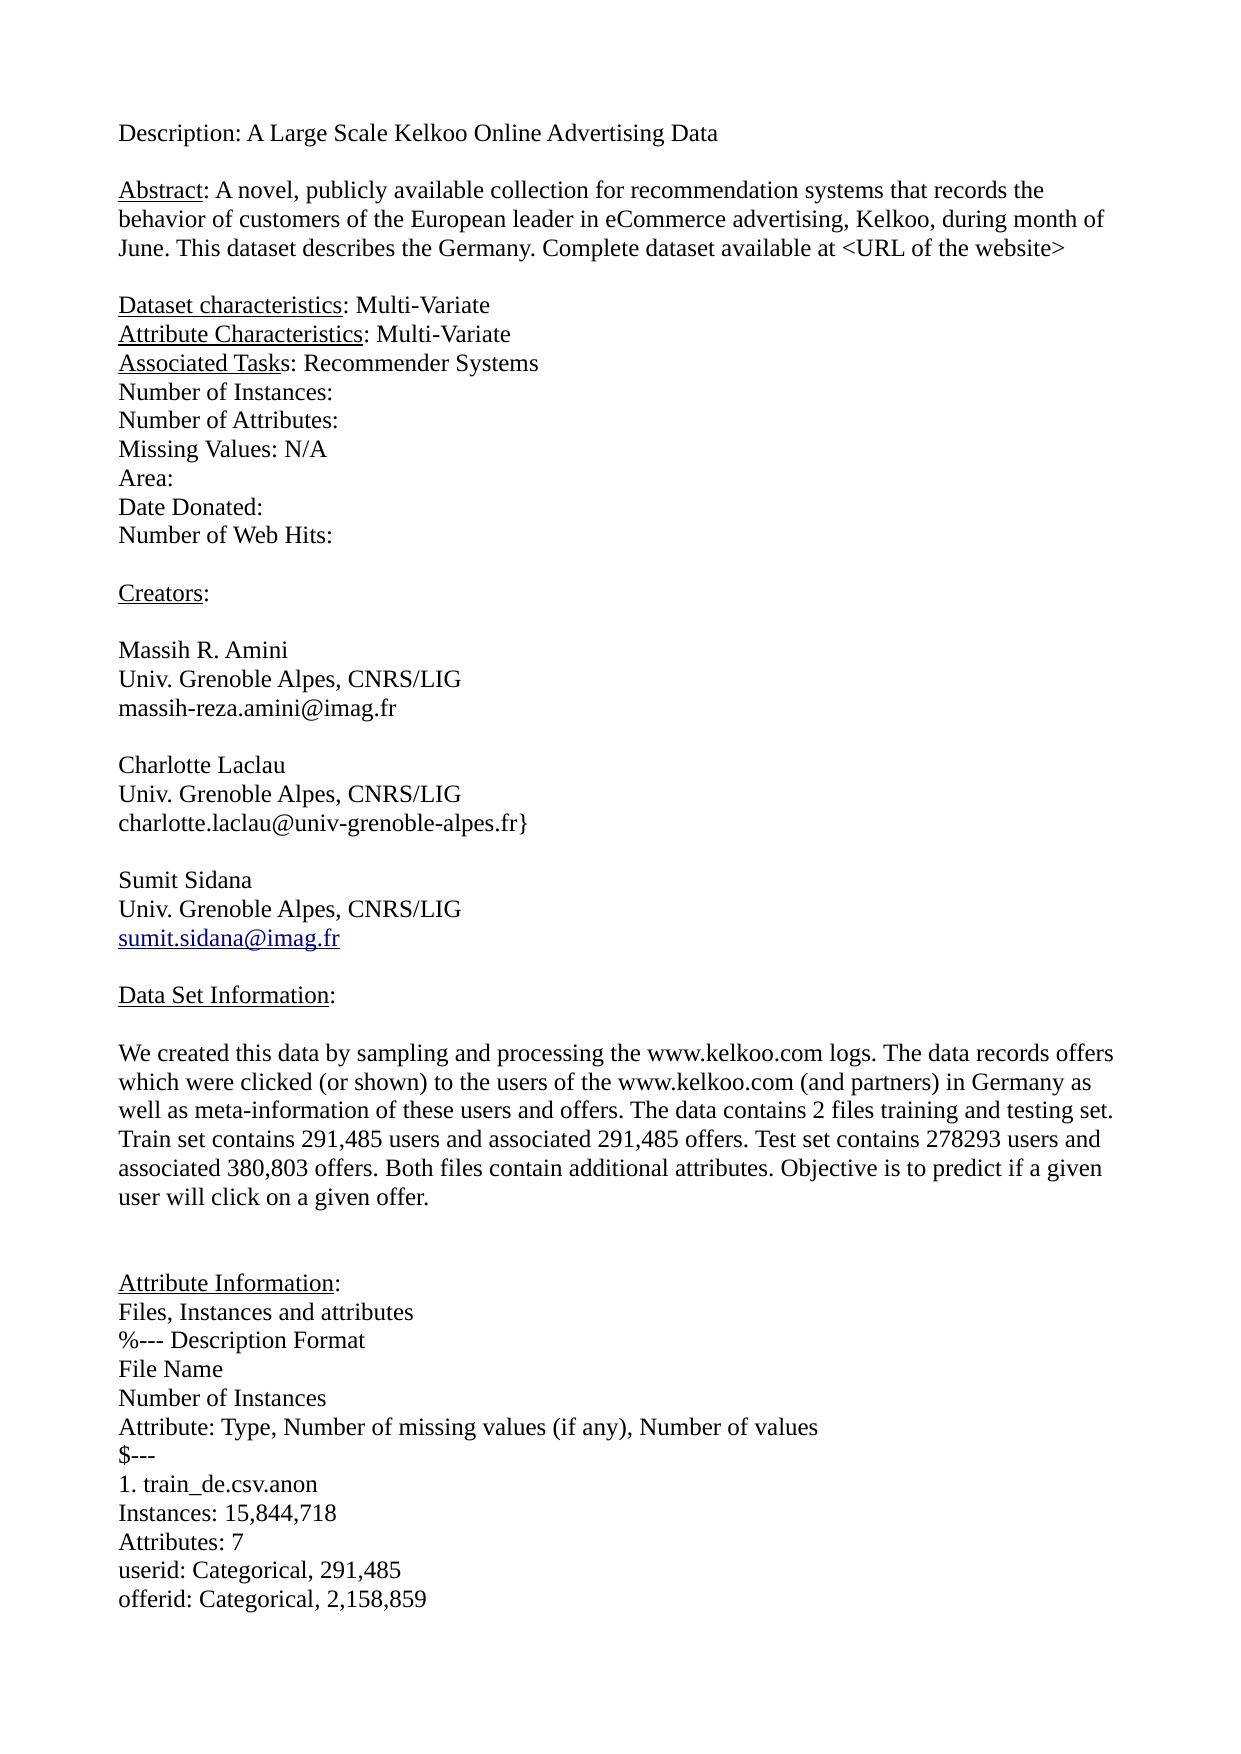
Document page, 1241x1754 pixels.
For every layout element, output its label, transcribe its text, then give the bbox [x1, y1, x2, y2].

text userid: Categorical, 291,485 [118, 1556, 1122, 1584]
text %--- Description Format [118, 1326, 1122, 1354]
text Abstract: A novel, publicly available collection for recommendation systems that records the behavior of customers of the European leader in eCommerce advertising, Kelkoo, during month of June. This dataset describes the Germany. Complete dataset available at <URL of the website> [118, 176, 1122, 262]
text Associated Tasks: Recommender Systems [118, 348, 1122, 377]
text Sumit Sidana [118, 866, 1122, 894]
text Files, Instances and attributes [118, 1297, 1122, 1326]
text Charlotte Laclau [118, 751, 1122, 779]
text 1. train_de.csv.anon [118, 1469, 1122, 1498]
text offerid: Categorical, 2,158,859 [118, 1584, 1122, 1613]
text Instances: 15,844,718 [118, 1498, 1122, 1527]
text We created this data by sampling and processing the www.kelkoo.com logs. The data records offers which were clicked (or shown) to the users of the www.kelkoo.com (and partners) in Germany as well as meta-information of these users and offers. The data contains 2 files training and testing set. Train set contains 291,485 users and associated 291,485 offers. Test set contains 278293 users and associated 380,803 offers. Both files contain additional attributes. Objective is to predict if a given user will click on a given offer. [118, 1038, 1122, 1211]
text Attribute Characteristics: Multi-Variate [118, 319, 1122, 348]
text Attributes: 7 [118, 1527, 1122, 1556]
text Attribute Information: [118, 1268, 1122, 1297]
text File Name [118, 1354, 1122, 1383]
text Univ. Grenoble Alpes, CNRS/LIG [118, 664, 1122, 693]
text Number of Web Hits: [118, 521, 1122, 549]
text Data Set Information: [118, 981, 1122, 1009]
text Description: A Large Scale Kelkoo Online Advertising Data [118, 118, 1122, 147]
text Univ. Grenoble Alpes, CNRS/LIG [118, 894, 1122, 923]
text Univ. Grenoble Alpes, CNRS/LIG [118, 779, 1122, 808]
text Area: [118, 463, 1122, 492]
text Attribute: Type, Number of missing values (if any), Number of values [118, 1412, 1122, 1441]
text $--- [118, 1441, 1122, 1469]
text Number of Instances [118, 1383, 1122, 1412]
text Date Donated: [118, 492, 1122, 521]
text Number of Instances: [118, 377, 1122, 406]
text charlotte.laclau@univ-grenoble-alpes.fr} [118, 808, 1122, 837]
text Missing Values: N/A [118, 434, 1122, 463]
text massih-reza.amini@imag.fr [118, 693, 1122, 722]
text Creators: [118, 578, 1122, 607]
text Massih R. Amini [118, 636, 1122, 664]
text Dataset characteristics: Multi-Variate [118, 291, 1122, 319]
text sumit.sidana@imag.fr [118, 923, 1122, 952]
text Number of Attributes: [118, 406, 1122, 434]
